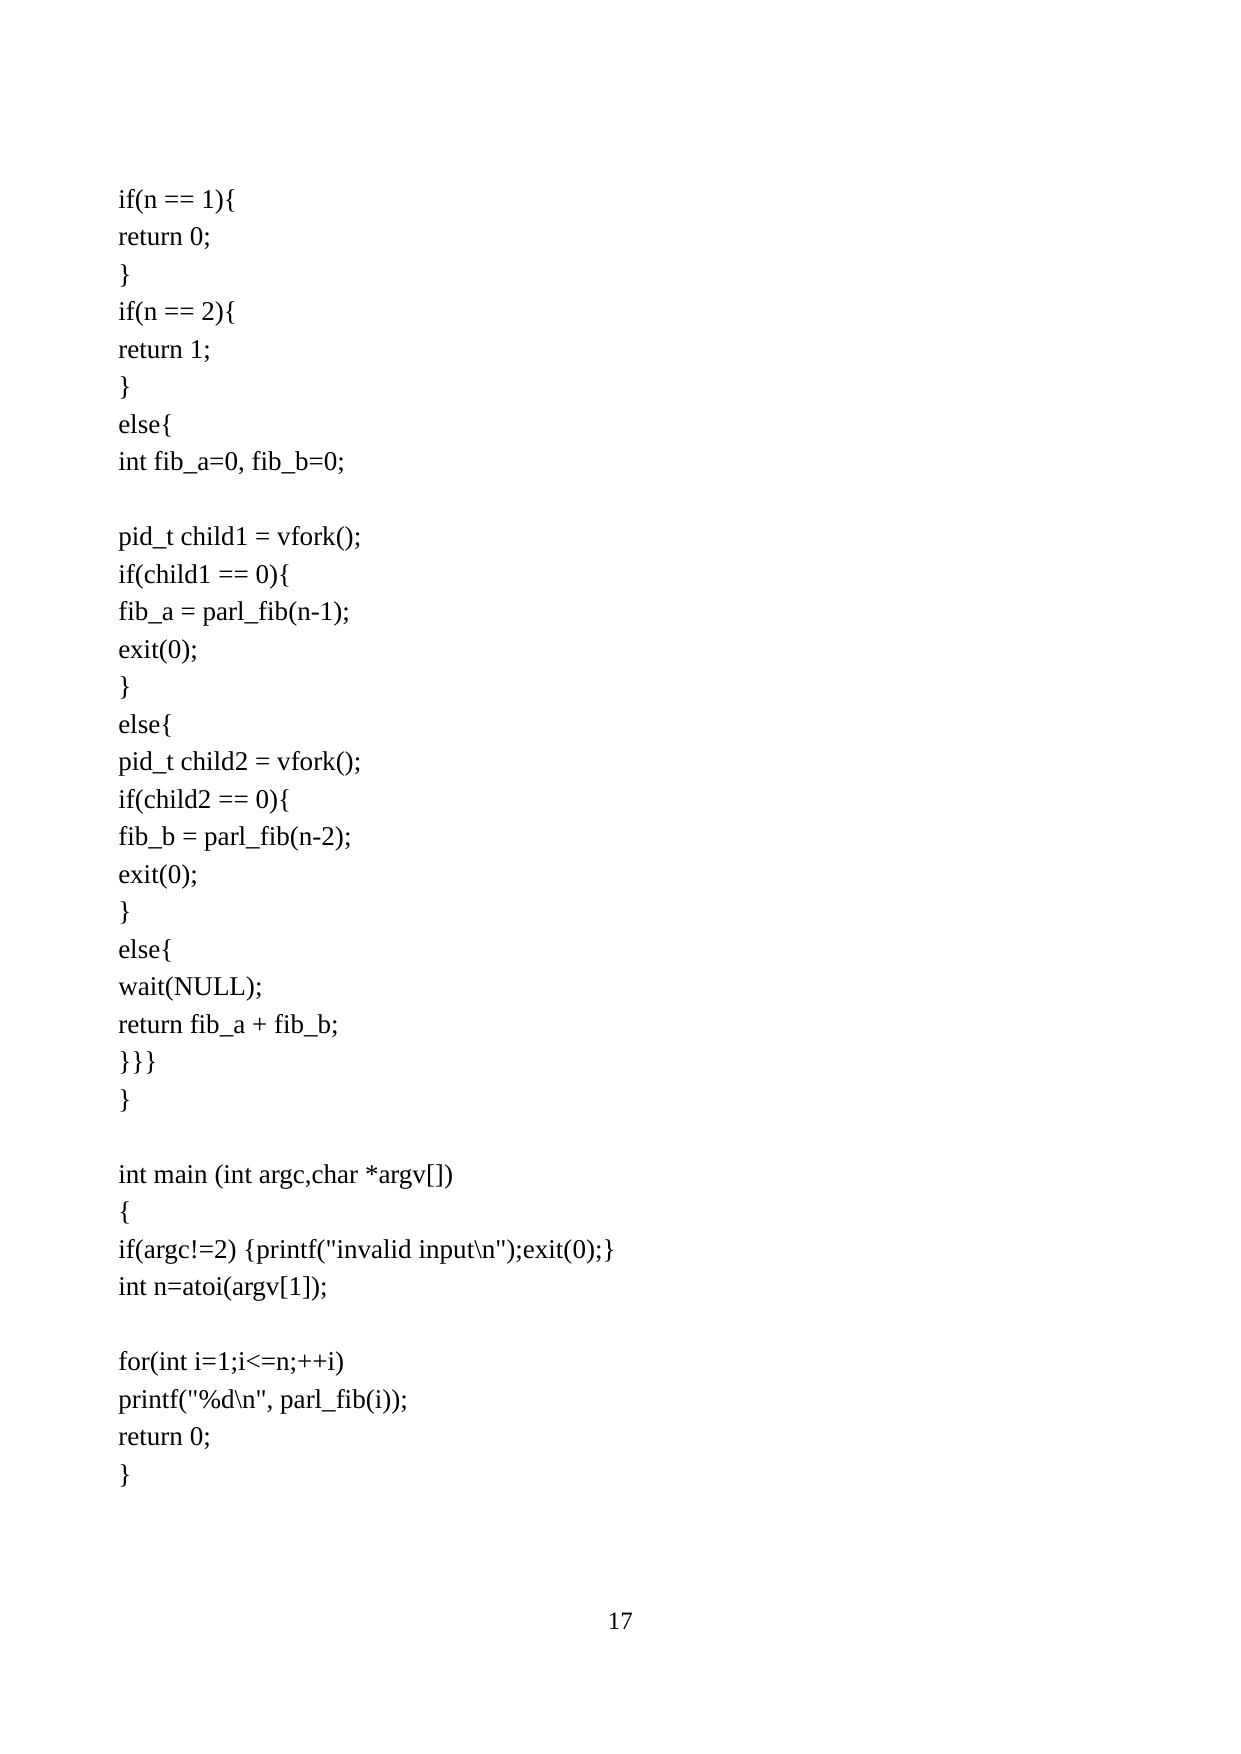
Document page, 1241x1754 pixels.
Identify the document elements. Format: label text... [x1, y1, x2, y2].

text } [118, 1076, 1122, 1114]
text if(n == 1){ [118, 176, 1122, 214]
text return 0; [118, 214, 1122, 251]
text fib_b = parl_fib(n-2); [118, 814, 1122, 851]
text return 1; [118, 326, 1122, 364]
text } [118, 251, 1122, 289]
text else{ [118, 926, 1122, 964]
text pid_t child2 = vfork(); [118, 739, 1122, 776]
text return 0; [118, 1414, 1122, 1451]
text if(argc!=2) {printf("invalid input\n");exit(0);} [118, 1226, 1122, 1264]
text pid_t child1 = vfork(); [118, 514, 1122, 551]
text } [118, 664, 1122, 701]
text exit(0); [118, 851, 1122, 889]
text }}} [118, 1039, 1122, 1076]
text for(int i=1;i<=n;++i) [118, 1339, 1122, 1376]
text else{ [118, 701, 1122, 739]
text if(child2 == 0){ [118, 776, 1122, 814]
text } [118, 364, 1122, 401]
text return fib_a + fib_b; [118, 1001, 1122, 1039]
text } [118, 1451, 1122, 1489]
text int fib_a=0, fib_b=0; [118, 439, 1122, 476]
text fib_a = parl_fib(n-1); [118, 589, 1122, 626]
text } [118, 889, 1122, 926]
text else{ [118, 401, 1122, 439]
text if(child1 == 0){ [118, 551, 1122, 589]
text if(n == 2){ [118, 289, 1122, 326]
text exit(0); [118, 626, 1122, 664]
text int n=atoi(argv[1]); [118, 1264, 1122, 1301]
text wait(NULL); [118, 964, 1122, 1001]
text { [118, 1189, 1122, 1226]
text int main (int argc,char *argv[]) [118, 1151, 1122, 1189]
text printf("%d\n", parl_fib(i)); [118, 1376, 1122, 1414]
